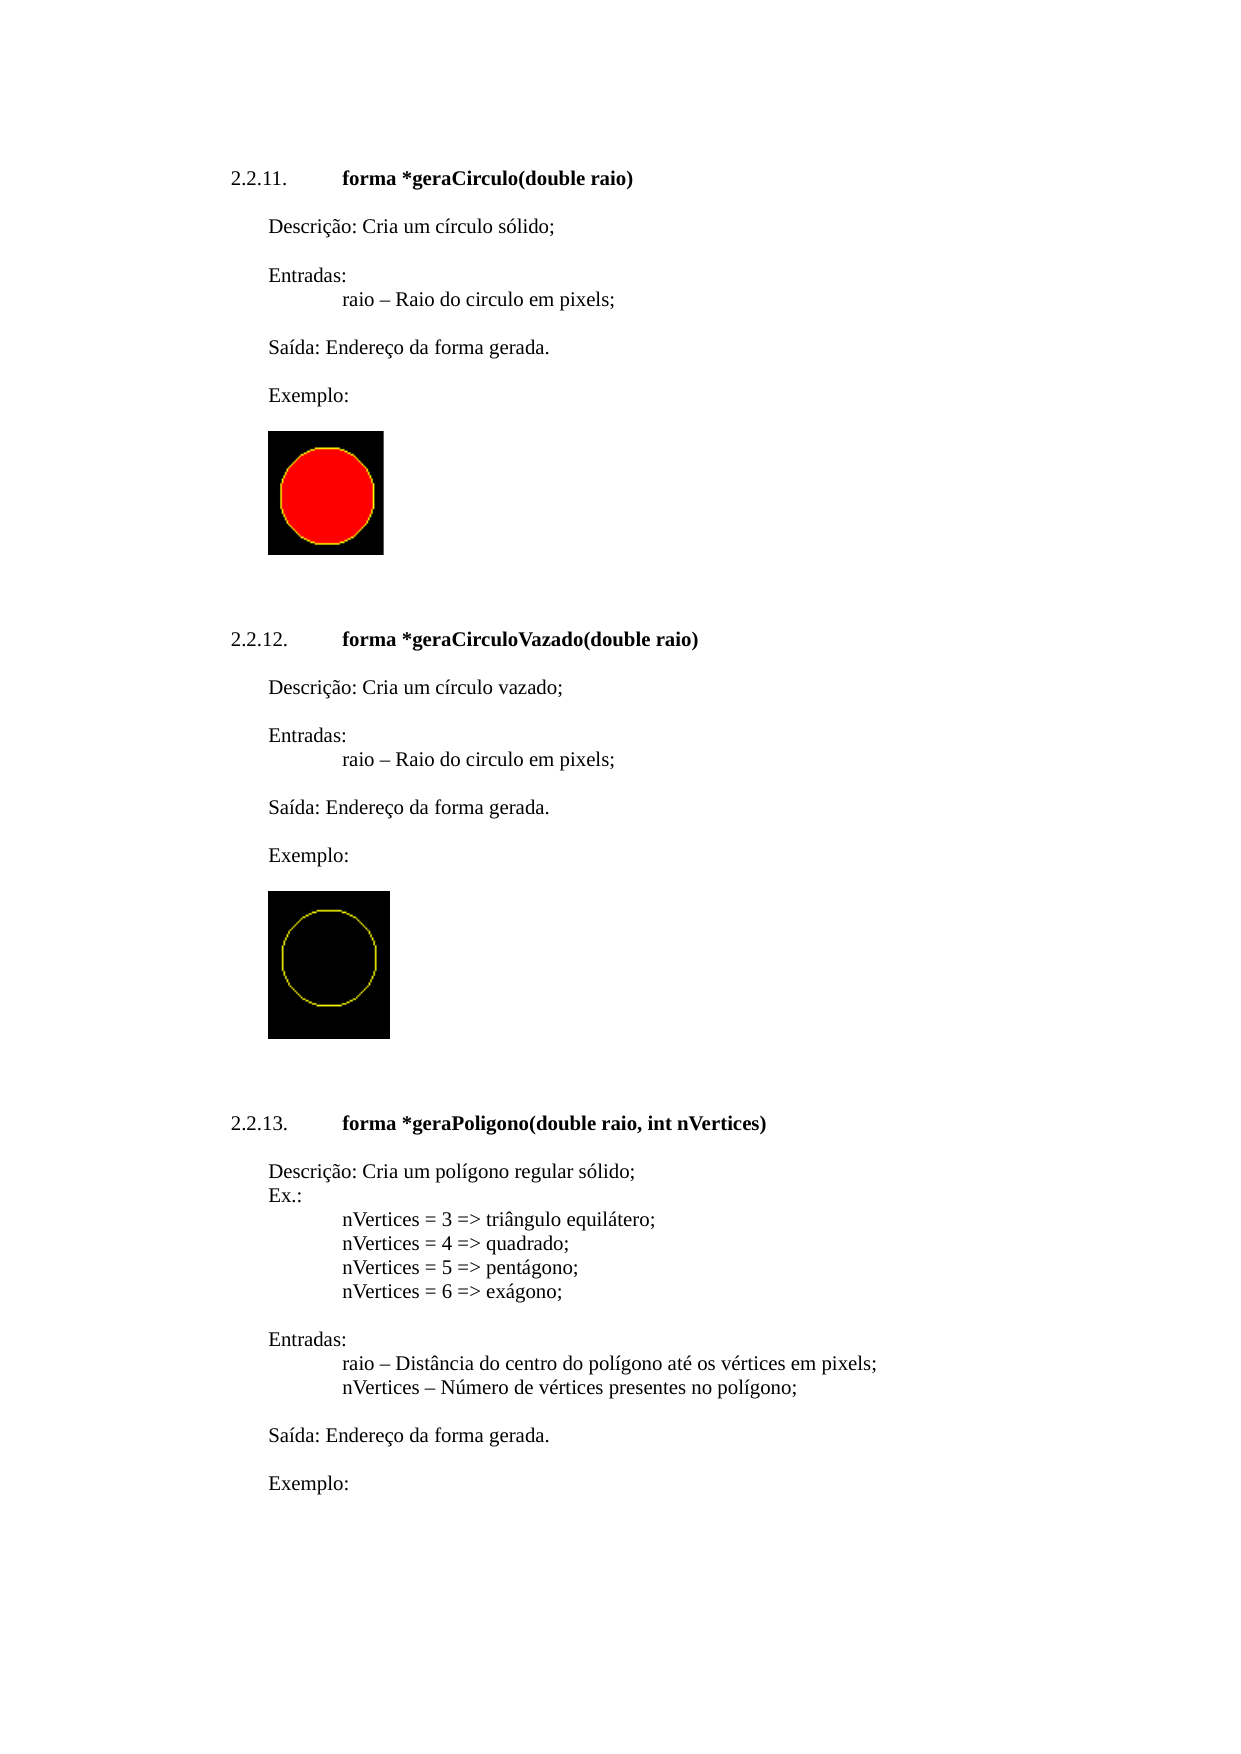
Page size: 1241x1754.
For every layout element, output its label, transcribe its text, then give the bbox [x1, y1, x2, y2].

list [231, 118, 1122, 166]
list forma *geraCirculoVazado(double raio) Descrição: Cria um círculo vazado; Entradas: raio – Raio do circulo em pixels; Saída: Endereço da forma gerada. Exemplo: [231, 627, 1122, 1110]
list forma *geraPoligono(double raio, int nVertices) Descrição: Cria um polígono regular sólido; Ex.: nVertices = 3 => triângulo equilátero; nVertices = 4 => quadrado; nVertices = 5 => pentágono; nVertices = 6 => exágono; Entradas: raio – Distância do centro do polígono até os vértices em pixels; nVertices – Número de vértices presentes no polígono; Saída: Endereço da forma gerada. Exemplo: [231, 1110, 1122, 1519]
list forma *geraCirculo(double raio) Descrição: Cria um círculo sólido; Entradas: raio – Raio do circulo em pixels; Saída: Endereço da forma gerada. Exemplo: [231, 166, 1122, 627]
